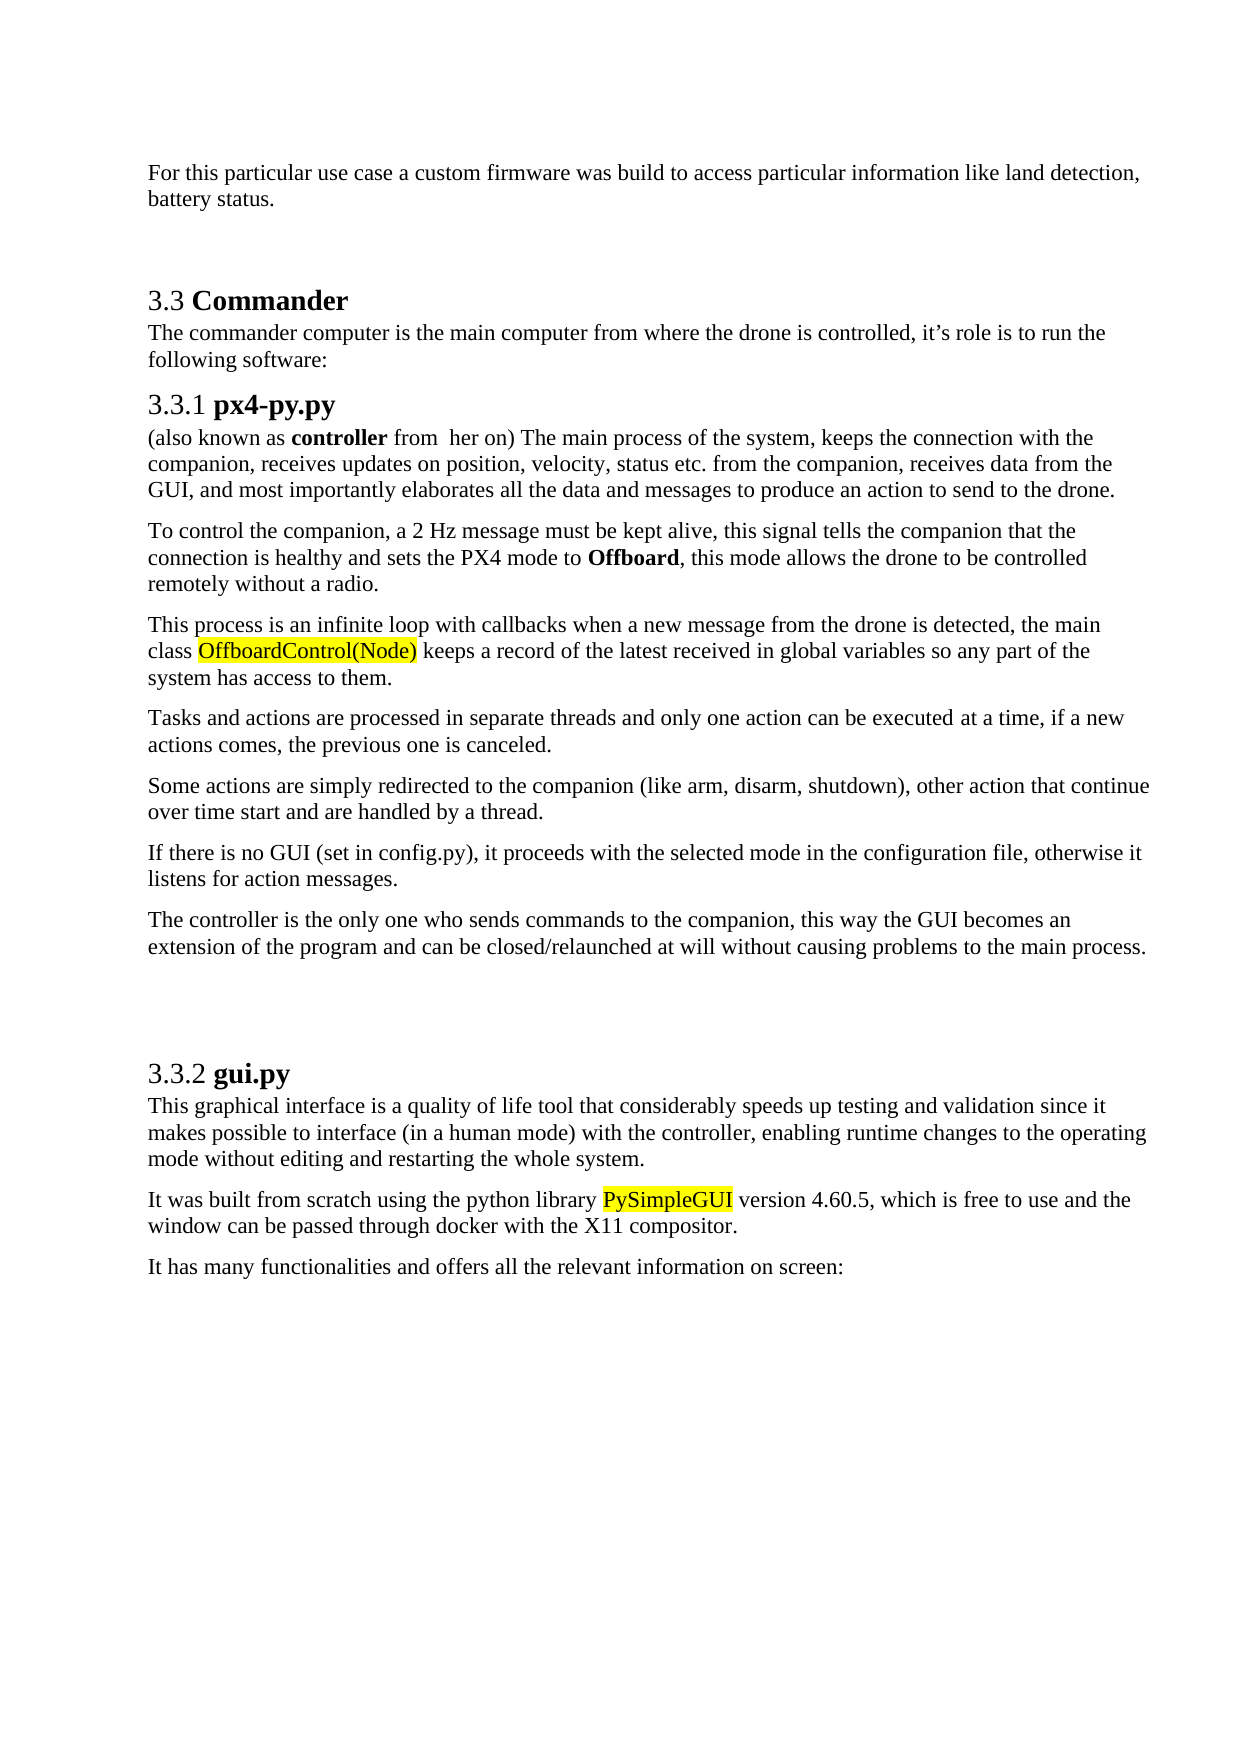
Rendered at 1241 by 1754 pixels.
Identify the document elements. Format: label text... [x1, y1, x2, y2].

list The commander computer is the main computer from where the drone is controlled, it’s role is to run the following software: [148, 319, 1152, 372]
subtitle 3.3.2 gui.py [148, 1056, 1152, 1089]
list Tasks and actions are processed in separate threads and only one action can be executed at a time, if a new actions comes, the previous one is canceled. [148, 704, 1152, 757]
list This process is an infinite loop with callbacks when a new message from the drone is detected, the main class OffboardControl(Node) keeps a record of the latest received in global variables so any part of the system has access to them. [148, 611, 1152, 690]
list (also known as controller from her on) The main process of the system, keeps the connection with the companion, receives updates on position, velocity, status etc. from the companion, receives data from the GUI, and most importantly elaborates all the data and messages to produce an action to send to the drone. [148, 423, 1152, 503]
subtitle 3.3.1 px4-py.py [148, 387, 1152, 421]
list For this particular use case a custom firmware was build to access particular information like land detection, battery status. [0, 159, 1152, 212]
list It was built from scratch using the python library PySimpleGUI version 4.60.5, which is free to use and the window can be passed through docker with the X11 compositor. [0, 1186, 1152, 1239]
list This graphical interface is a quality of life tool that considerably speeds up testing and validation since it makes possible to interface (in a human mode) with the controller, enabling runtime changes to the operating mode without editing and restarting the whole system. [0, 1092, 1152, 1172]
subtitle 3.3 Commander [148, 283, 1152, 316]
list To control the companion, a 2 Hz message must be kept alive, this signal tells the companion that the connection is healthy and sets the PX4 mode to Offboard, this mode allows the drone to be controlled remotely without a radio. [148, 517, 1152, 596]
list Some actions are simply redirected to the companion (like arm, disarm, shutdown), other action that continue over time start and are handled by a thread. [148, 772, 1152, 824]
list It has many functionalities and offers all the relevant information on screen: [0, 1253, 1152, 1280]
list The controller is the only one who sends commands to the companion, this way the GUI becomes an extension of the program and can be closed/relaunched at will without causing problems to the main process. [148, 906, 1152, 959]
list If there is no GUI (set in config.py), it proceeds with the selected mode in the configuration file, otherwise it listens for action messages. [148, 839, 1152, 892]
